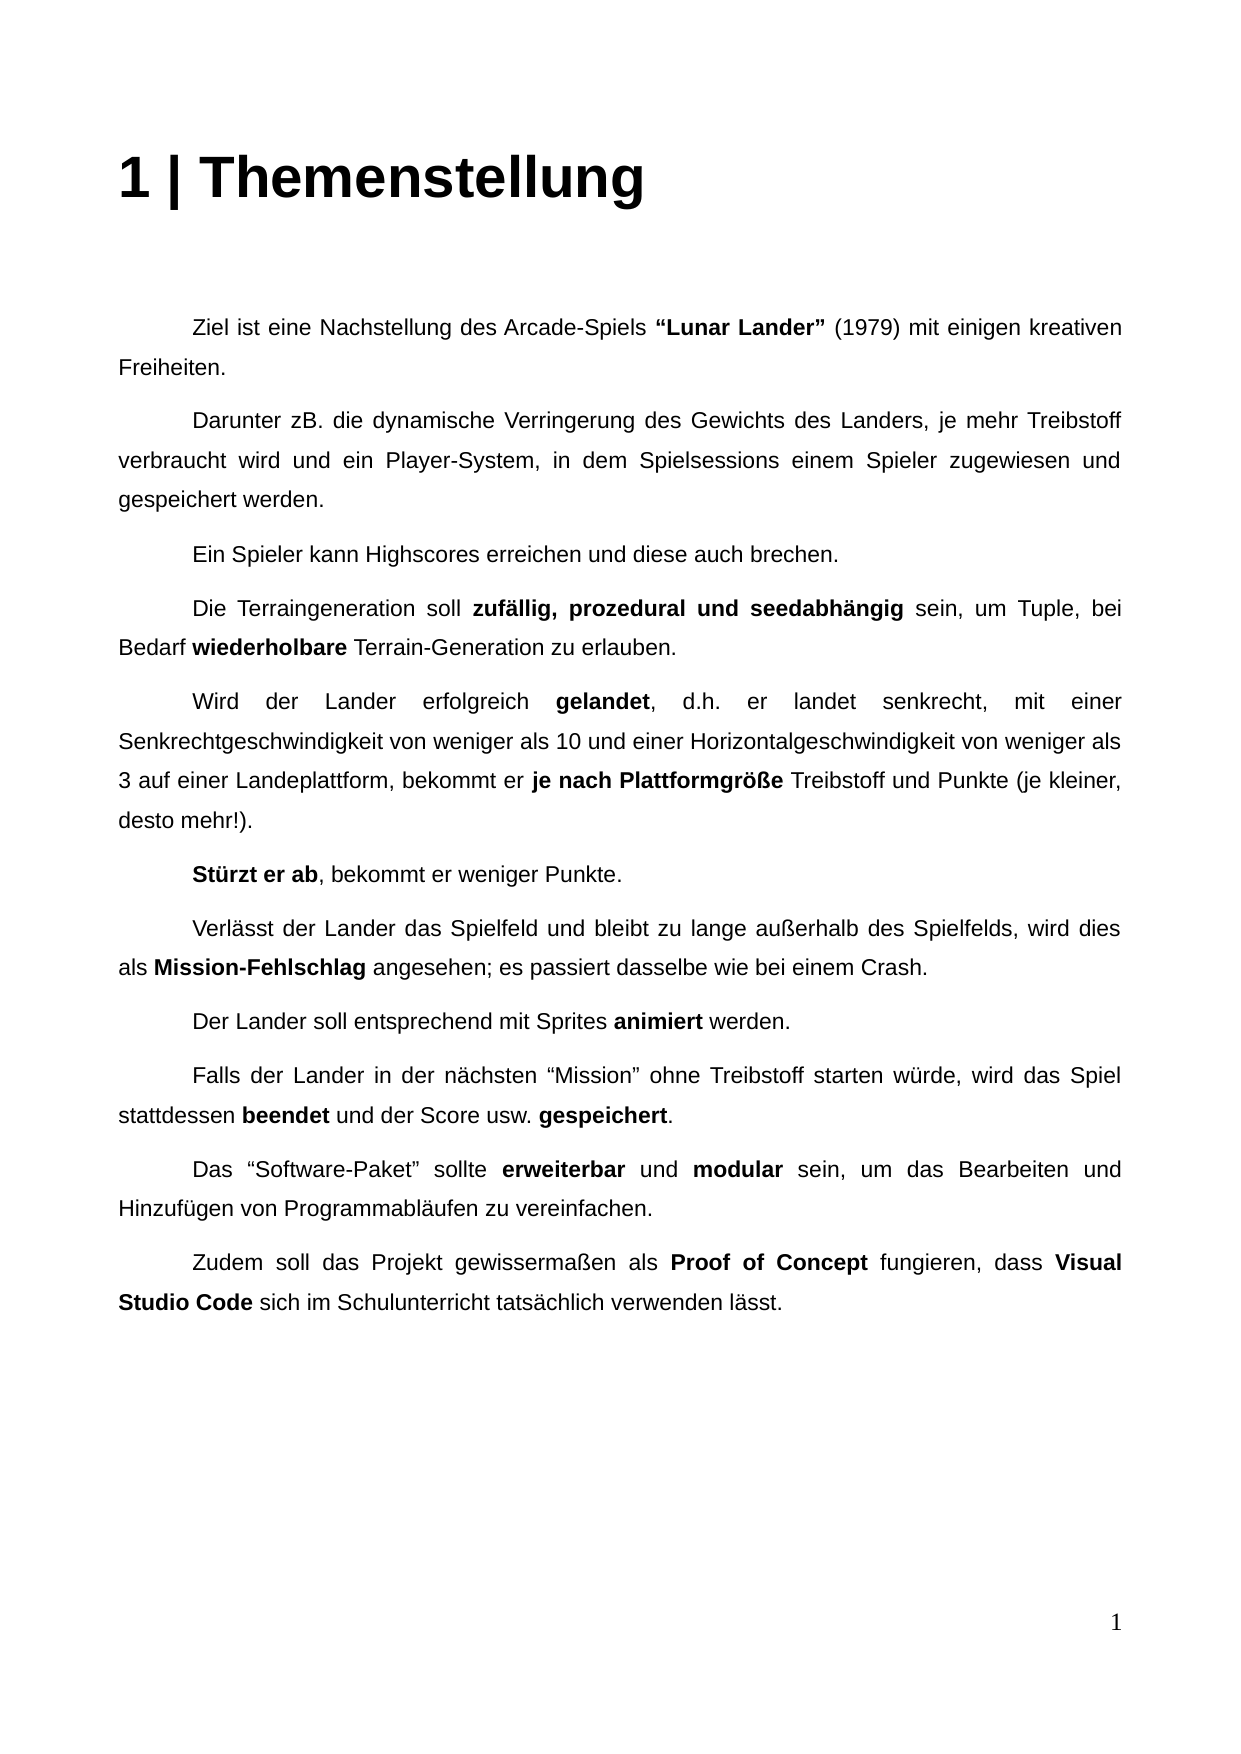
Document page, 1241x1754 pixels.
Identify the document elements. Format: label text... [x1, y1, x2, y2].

text Ein Spieler kann Highscores erreichen und diese auch brechen. [118, 541, 1122, 567]
text Wird der Lander erfolgreich gelandet, d.h. er landet senkrecht, mit einer Senkrechtgeschwindigkeit von weniger als 10 und einer Horizontalgeschwindigkeit von weniger als 3 auf einer Landeplattform, bekommt er je nach Plattformgröße Treibstoff und Punkte (je kleiner, desto mehr!). [118, 688, 1122, 833]
text Zudem soll das Projekt gewissermaßen als Proof of Concept fungieren, dass Visual Studio Code sich im Schulunterricht tatsächlich verwenden lässt. [118, 1249, 1122, 1315]
text Ziel ist eine Nachstellung des Arcade-Spiels “Lunar Lander” (1979) mit einigen kreativen Freiheiten. [118, 314, 1122, 380]
text Falls der Lander in der nächsten “Mission” ohne Treibstoff starten würde, wird das Spiel stattdessen beendet und der Score usw. gespeichert. [118, 1062, 1122, 1128]
text Das “Software-Paket” sollte erweiterbar und modular sein, um das Bearbeiten und Hinzufügen von Programmabläufen zu vereinfachen. [118, 1156, 1122, 1222]
title 1 | Themenstellung [118, 143, 1122, 210]
text Verlässt der Lander das Spielfeld und bleibt zu lange außerhalb des Spielfelds, wird dies als Mission-Fehlschlag angesehen; es passiert dasselbe wie bei einem Crash. [118, 915, 1122, 981]
text Der Lander soll entsprechend mit Sprites animiert werden. [118, 1008, 1122, 1034]
text Darunter zB. die dynamische Verringerung des Gewichts des Landers, je mehr Treibstoff verbraucht wird und ein Player-System, in dem Spielsessions einem Spieler zugewiesen und gespeichert werden. [118, 407, 1122, 513]
text Die Terraingeneration soll zufällig, prozedural und seedabhängig sein, um Tuple, bei Bedarf wiederholbare Terrain-Generation zu erlauben. [118, 594, 1122, 660]
text Stürzt er ab, bekommt er weniger Punkte. [118, 861, 1122, 887]
